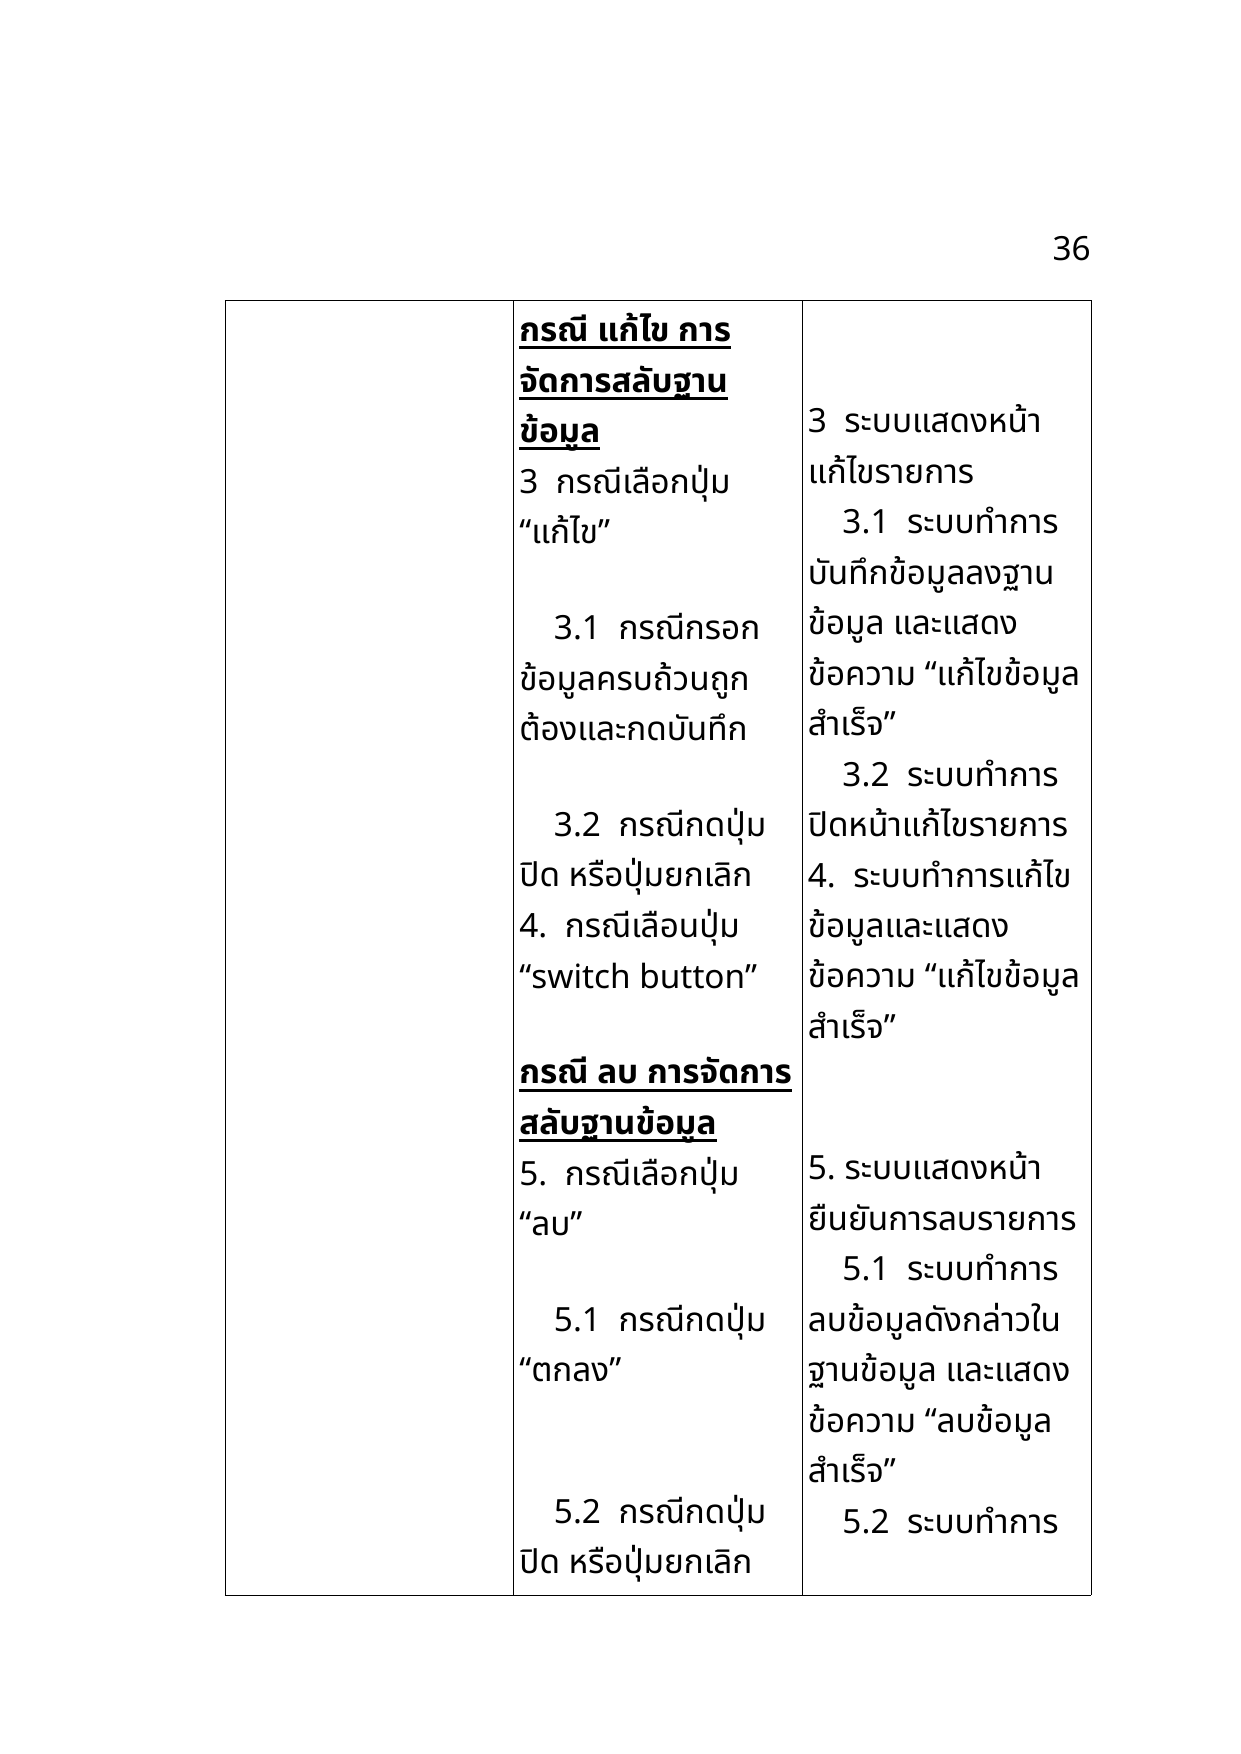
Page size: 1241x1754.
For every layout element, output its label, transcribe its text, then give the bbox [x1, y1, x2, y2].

table_cell กรณี แก้ไข การจัดการสลับฐานข้อมูล 3 กรณีเลือกปุ่ม “แก้ไข” 3.1 กรณีกรอกข้อมูลครบถ้วนถูกต้องและกดบันทึก 3.2 กรณีกดปุ่มปิด หรือปุ่มยกเลิก 4. กรณีเลือนปุ่ม “switch button” กรณี ลบ การจัดการสลับฐานข้อมูล 5. กรณีเลือกปุ่ม “ลบ” 5.1 กรณีกดปุ่ม “ตกลง” 5.2 กรณีกดปุ่มปิด หรือปุ่มยกเลิก [514, 301, 802, 1594]
table_cell 3 ระบบแสดงหน้าแก้ไขรายการ 3.1 ระบบทำการบันทึกข้อมูลลงฐานข้อมูล และแสดงข้อความ “แก้ไขข้อมูลสำเร็จ” 3.2 ระบบทำการปิดหน้าแก้ไขรายการ 4. ระบบทำการแก้ไขข้อมูลและแสดงข้อความ “แก้ไขข้อมูลสำเร็จ” 5. ระบบแสดงหน้ายืนยันการลบรายการ 5.1 ระบบทำการลบข้อมูลดังกล่าวในฐานข้อมูล และแสดงข้อความ “ลบข้อมูลสำเร็จ” 5.2 ระบบทำการ [803, 301, 1091, 1594]
table_cell [226, 301, 513, 1594]
